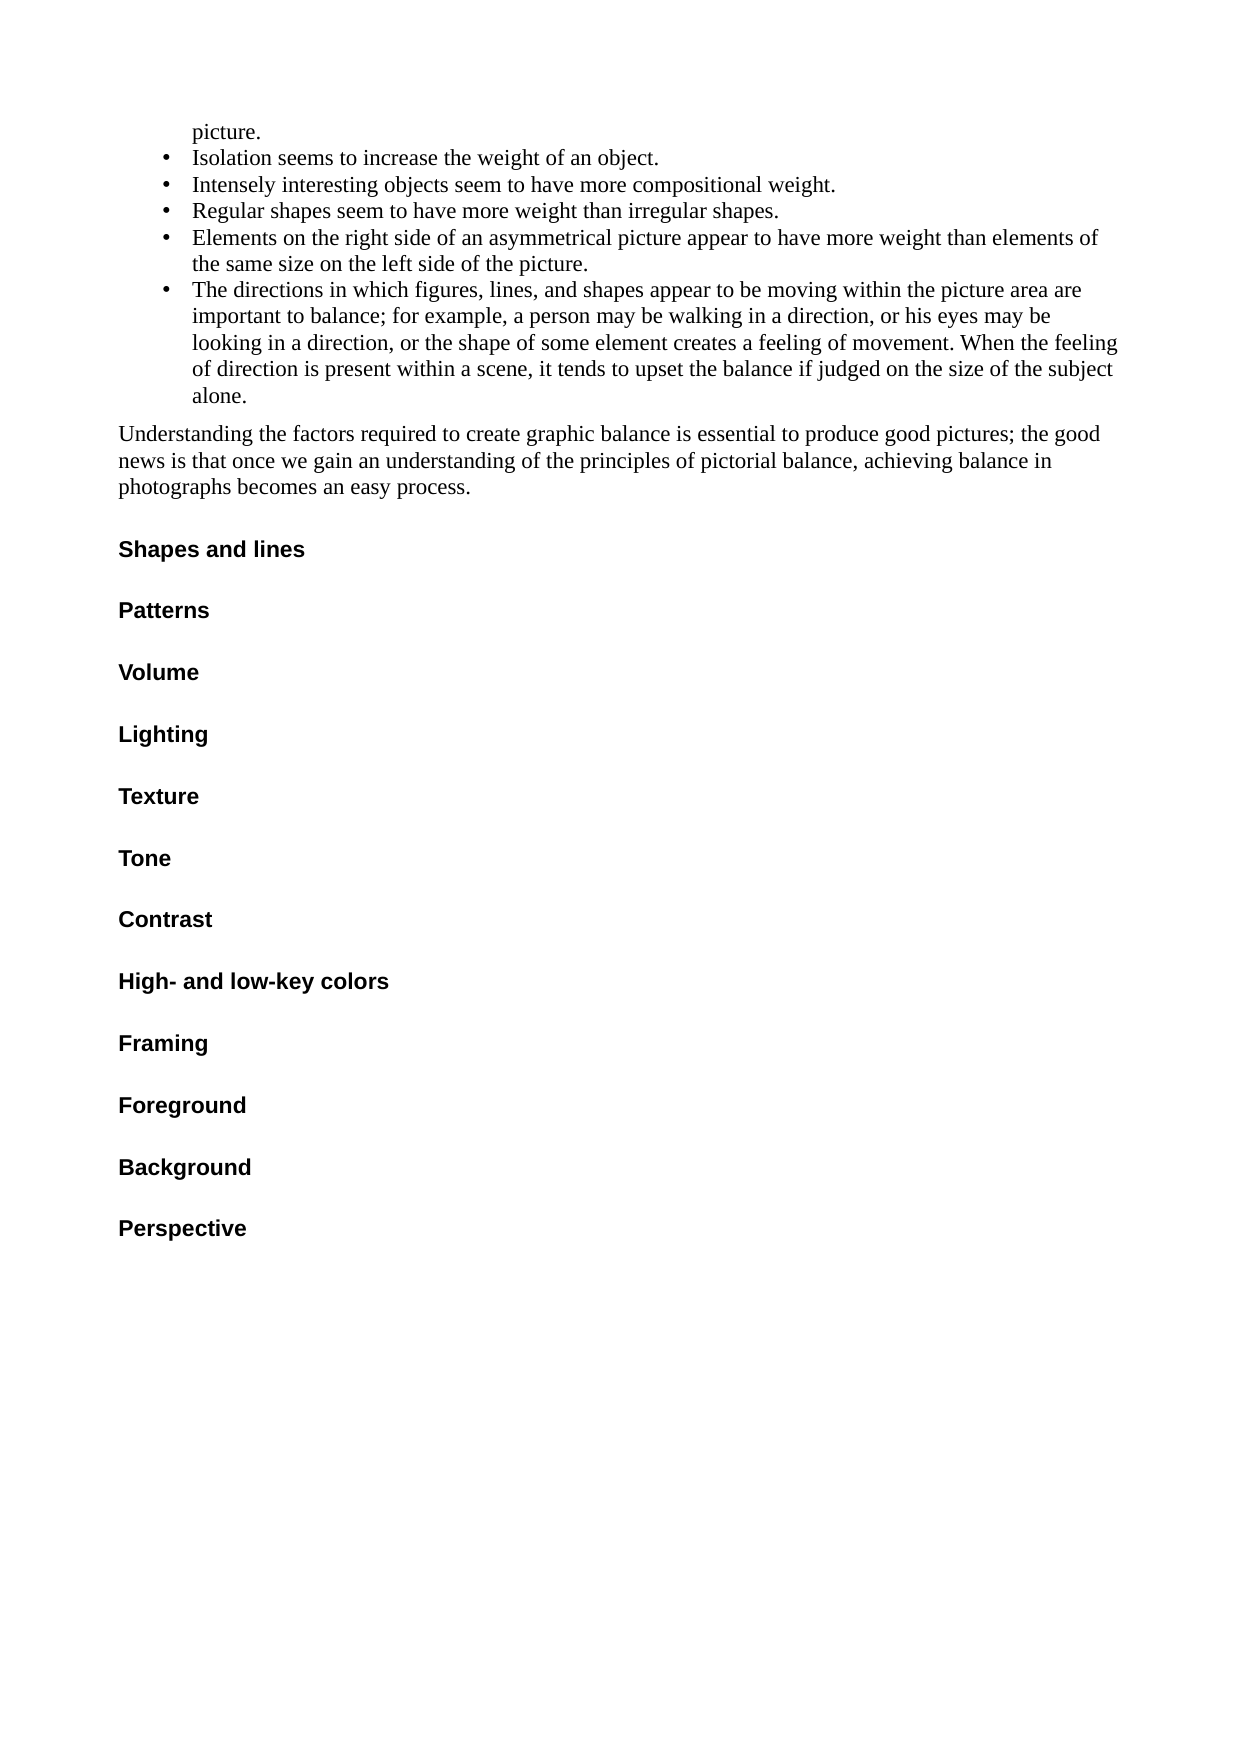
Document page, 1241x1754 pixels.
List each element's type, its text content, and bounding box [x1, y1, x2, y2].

subtitle Texture [118, 783, 1122, 809]
subtitle Tone [118, 844, 1122, 871]
list picture. [162, 118, 1122, 144]
subtitle Shapes and lines [118, 536, 1122, 562]
subtitle Volume [118, 659, 1122, 686]
text Understanding the factors required to create graphic balance is essential to produce good pictures; the good news is that once we gain an understanding of the principles of pictorial balance, achieving balance in photographs becomes an easy process. [118, 421, 1122, 499]
subtitle Patterns [118, 597, 1122, 624]
subtitle Foreground [118, 1092, 1122, 1118]
subtitle Background [118, 1153, 1122, 1180]
subtitle Contrast [118, 906, 1122, 933]
list Elements on the right side of an asymmetrical picture appear to have more weight than elements of the same size on the left side of the picture. [162, 223, 1122, 276]
list Intensely interesting objects seem to have more compositional weight. [162, 171, 1122, 197]
subtitle Lighting [118, 721, 1122, 747]
list The directions in which figures, lines, and shapes appear to be moving within the picture area are important to balance; for example, a person may be walking in a direction, or his eyes may be looking in a direction, or the shape of some element creates a feeling of movement. When the feeling of direction is present within a scene, it tends to upset the balance if judged on the size of the subject alone. [162, 276, 1122, 408]
list Isolation seems to increase the weight of an object. [162, 144, 1122, 171]
list Regular shapes seem to have more weight than irregular shapes. [162, 197, 1122, 223]
subtitle Framing [118, 1030, 1122, 1056]
subtitle High- and low-key colors [118, 968, 1122, 994]
subtitle Perspective [118, 1215, 1122, 1242]
